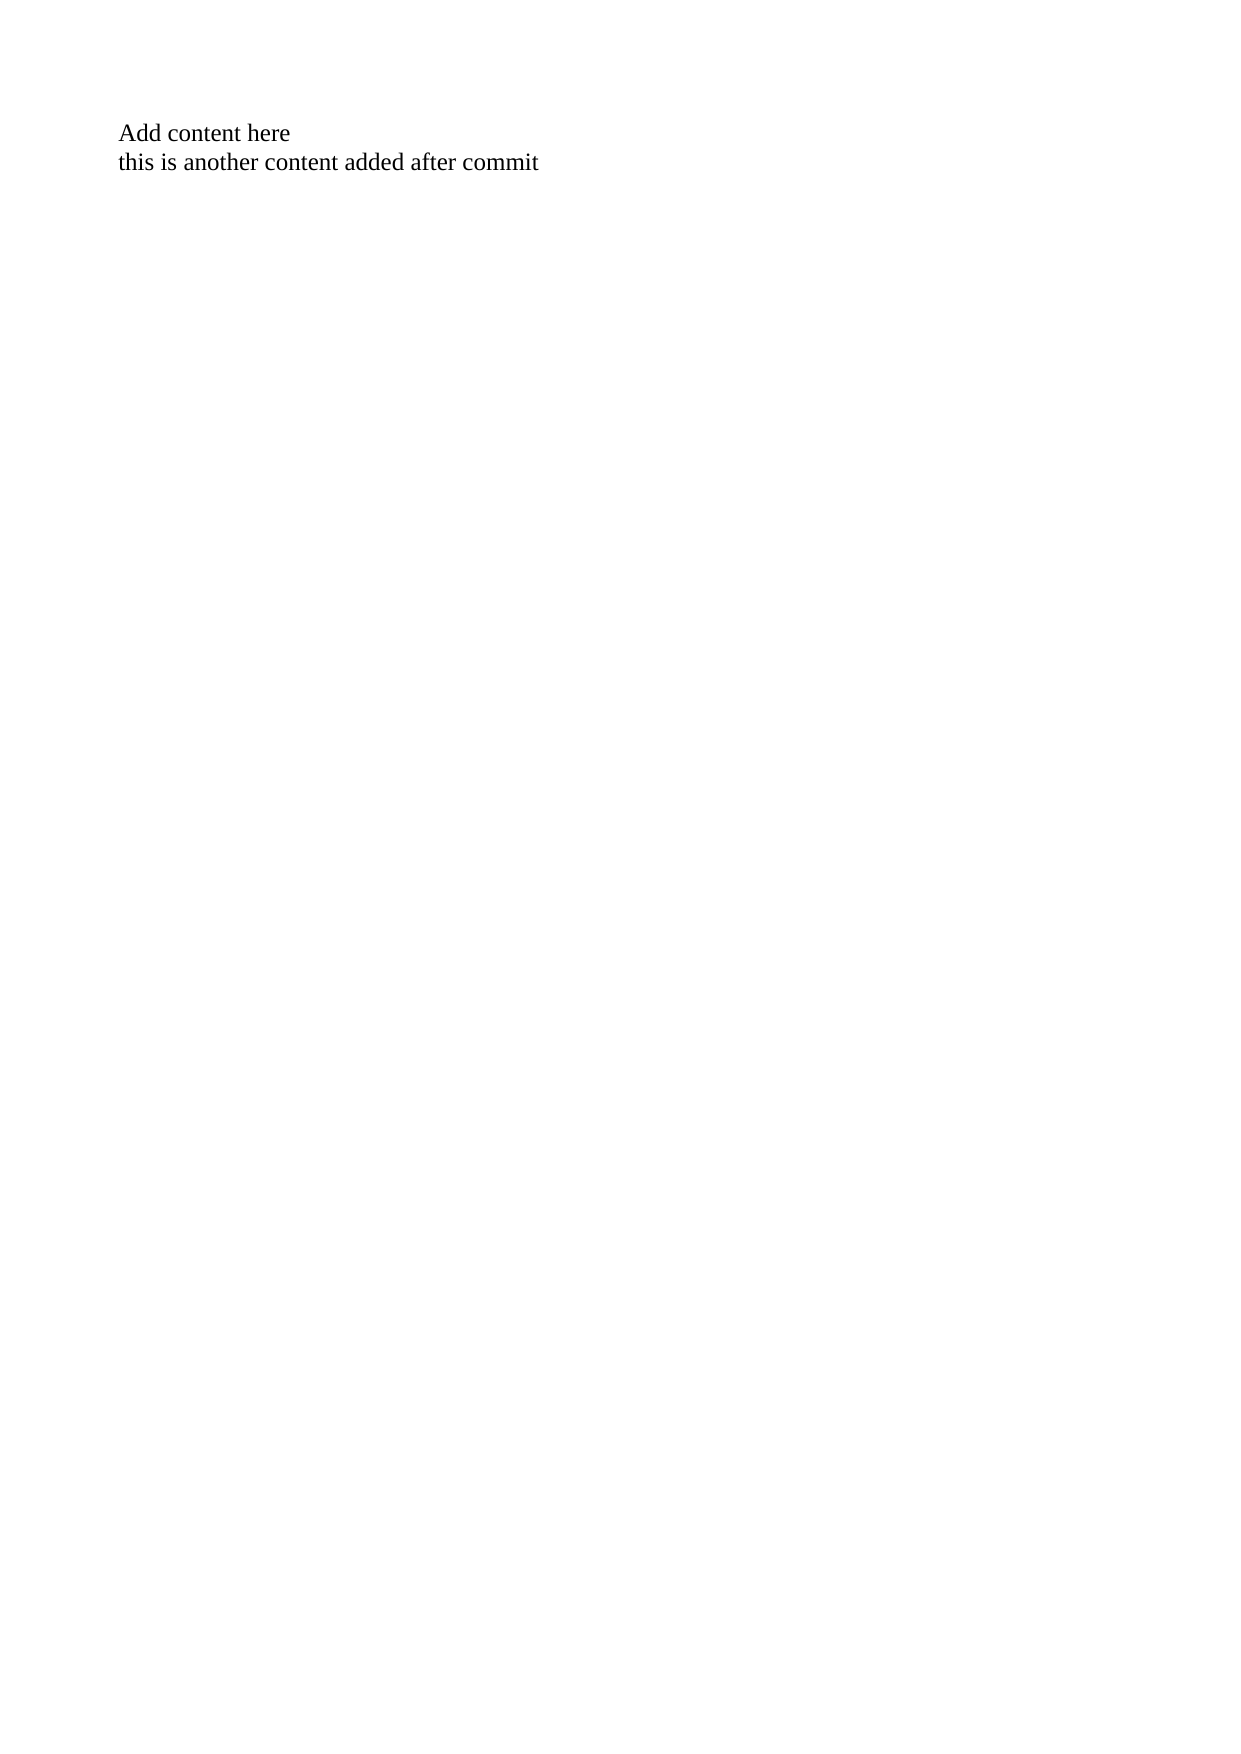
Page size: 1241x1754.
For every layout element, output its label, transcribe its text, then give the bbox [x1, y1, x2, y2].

text this is another content added after commit [118, 147, 1122, 176]
text Add content here [118, 118, 1122, 147]
